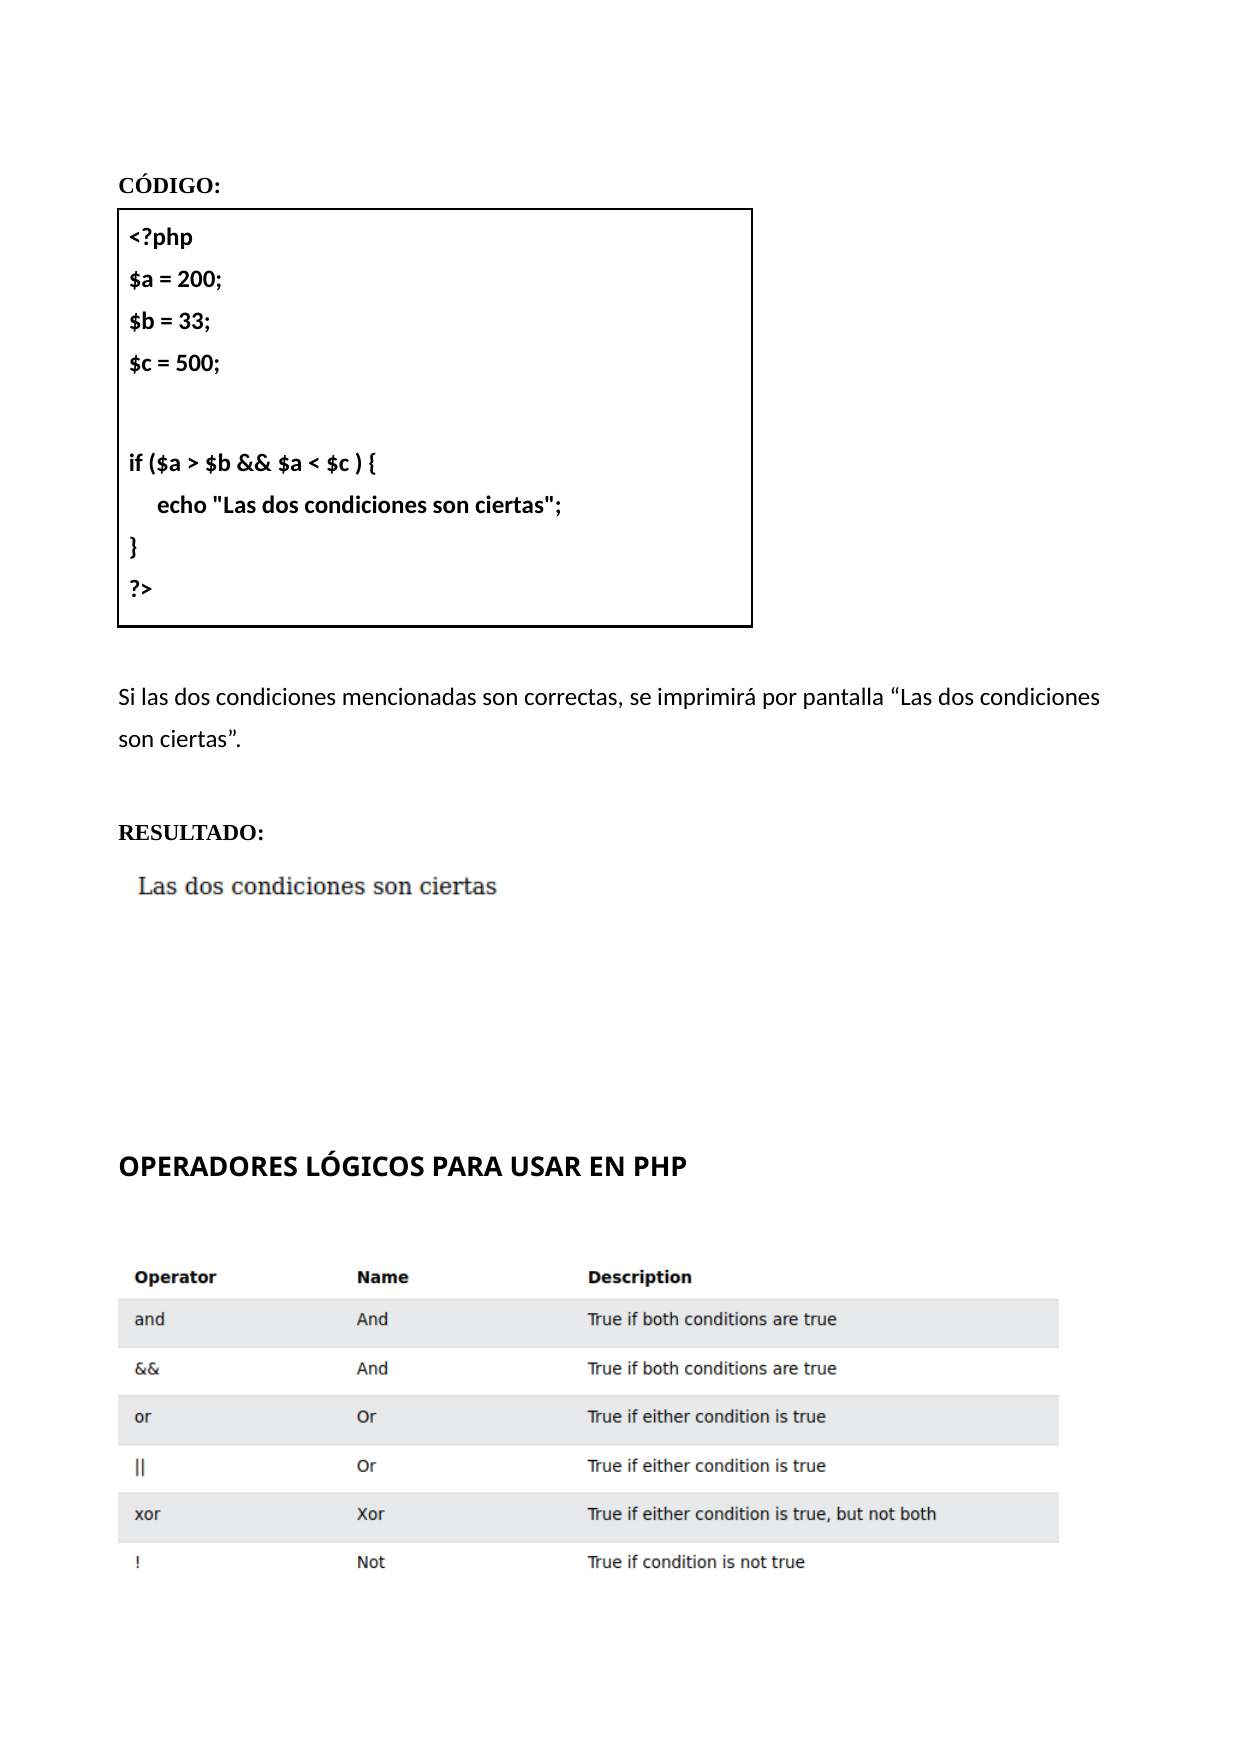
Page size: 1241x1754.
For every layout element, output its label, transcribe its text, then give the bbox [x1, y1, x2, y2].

picture [118, 855, 564, 920]
text OPERADORES LÓGICOS PARA USAR EN PHP [118, 1147, 1122, 1184]
table_header <?php $a = 200; $b = 33; $c = 500; if ($a > $b && $a < $c ) { echo "Las dos condiciones son ciertas"; } ?> [119, 210, 751, 625]
text Si las dos condiciones mencionadas son correctas, se imprimirá por pantalla “Las dos condiciones son ciertas”. [118, 681, 1122, 754]
text CÓDIGO: [118, 172, 1122, 198]
picture [118, 1258, 1059, 1585]
text RESULTADO: [118, 819, 1122, 845]
